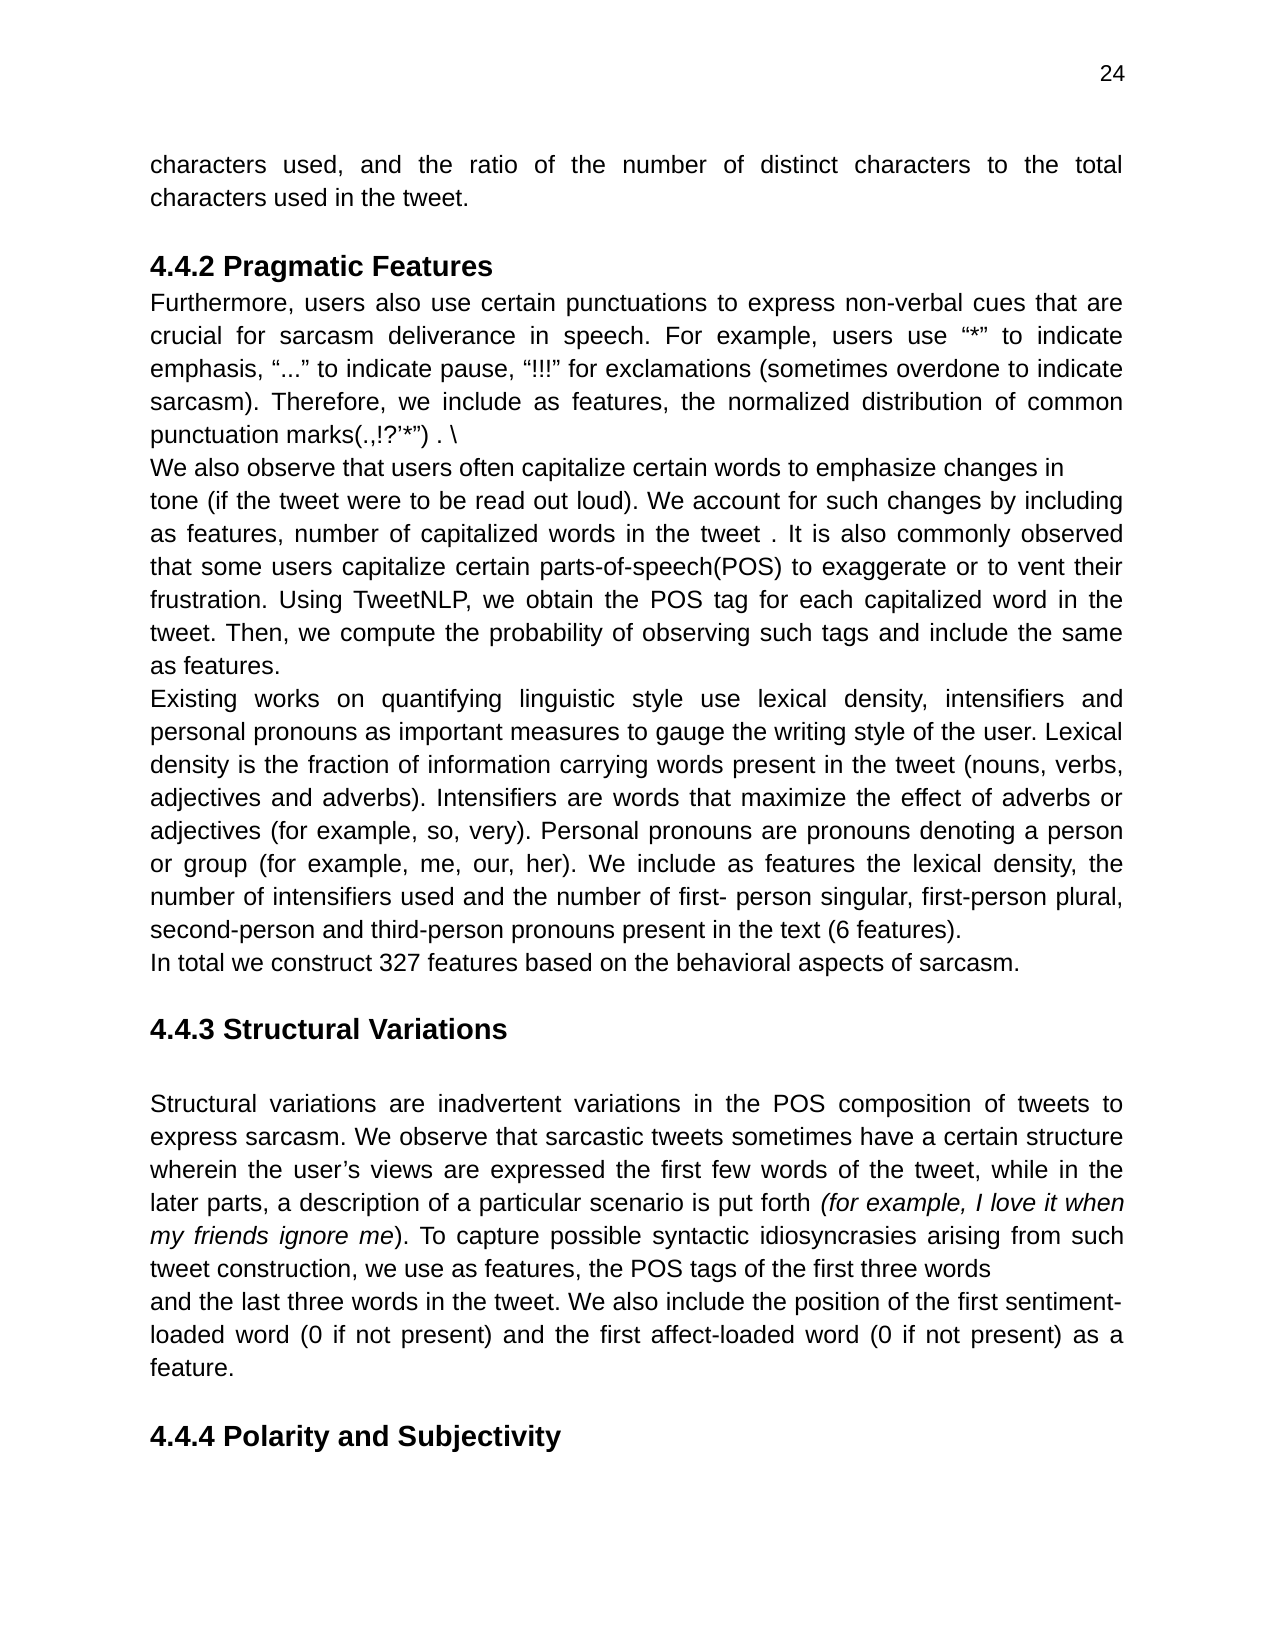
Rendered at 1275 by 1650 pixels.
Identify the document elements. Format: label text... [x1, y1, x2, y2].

text Structural variations are inadvertent variations in the POS composition of tweets to express sarcasm. We observe that sarcastic tweets sometimes have a certain structure wherein the user’s views are expressed the first few words of the tweet, while in the later parts, a description of a particular scenario is put forth (for example, I love it when my friends ignore me). To capture possible syntactic idiosyncrasies arising from such tweet construction, we use as features, the POS tags of the first three words [150, 1089, 1125, 1283]
text We also observe that users often capitalize certain words to emphasize changes in [150, 453, 1125, 481]
text Existing works on quantifying linguistic style use lexical density, intensifiers and personal pronouns as important measures to gauge the writing style of the user. Lexical density is the fraction of information carrying words present in the tweet (nouns, verbs, adjectives and adverbs). Intensifiers are words that maximize the effect of adverbs or adjectives (for example, so, very). Personal pronouns are pronouns denoting a person or group (for example, me, our, her). We include as features the lexical density, the number of intensifiers used and the number of first- person singular, first-person plural, second-person and third-person pronouns present in the text (6 features). [150, 684, 1125, 944]
text 4.4.3 Structural Variations [150, 1012, 1125, 1045]
text tone (if the tweet were to be read out loud). We account for such changes by including as features, number of capitalized words in the tweet . It is also commonly observed that some users capitalize certain parts-of-speech(POS) to exaggerate or to vent their frustration. Using TweetNLP, we obtain the POS tag for each capitalized word in the tweet. Then, we compute the probability of observing such tags and include the same as features. [150, 486, 1125, 679]
text Furthermore, users also use certain punctuations to express non-verbal cues that are crucial for sarcasm deliverance in speech. For example, users use “*” to indicate emphasis, “...” to indicate pause, “!!!” for exclamations (sometimes overdone to indicate sarcasm). Therefore, we include as features, the normalized distribution of common punctuation marks(.,!?’*”) . \ [150, 288, 1125, 448]
text and the last three words in the tweet. We also include the position of the first sentiment-loaded word (0 if not present) and the first affect-loaded word (0 if not present) as a feature. [150, 1287, 1125, 1382]
text In total we construct 327 features based on the behavioral aspects of sarcasm. [150, 948, 1125, 977]
text 4.4.2 Pragmatic Features [150, 249, 1125, 283]
text characters used, and the ratio of the number of distinct characters to the total characters used in the tweet. [150, 150, 1125, 212]
text 4.4.4 Polarity and Subjectivity [150, 1419, 1125, 1452]
